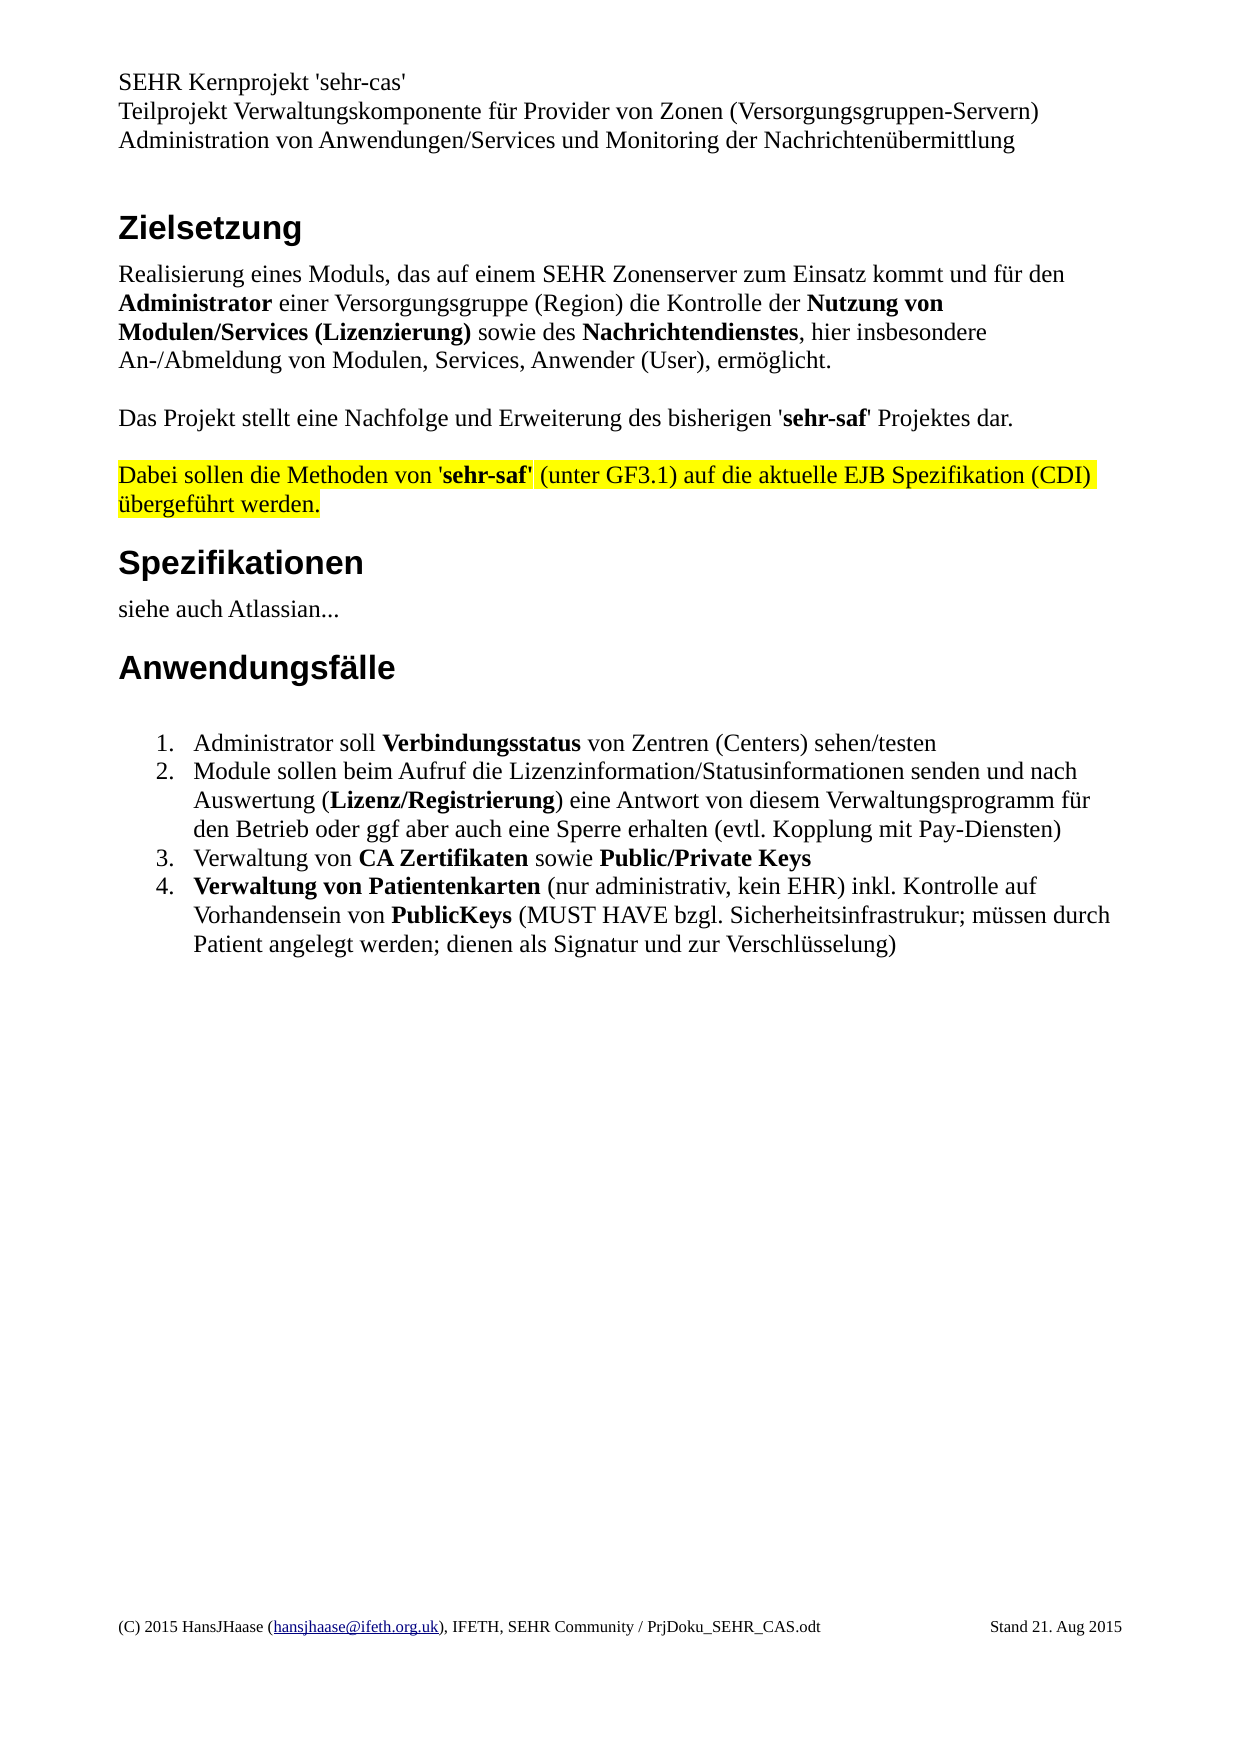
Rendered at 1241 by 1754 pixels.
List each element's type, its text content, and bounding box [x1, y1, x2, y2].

text siehe auch Atlassian... [118, 594, 1122, 623]
list Module sollen beim Aufruf die Lizenzinformation/Statusinformationen senden und nach Auswertung (Lizenz/Registrierung) eine Antwort von diesem Verwaltungsprogramm für den Betrieb oder ggf aber auch eine Sperre erhalten (evtl. Kopplung mit Pay-Diensten) [156, 756, 1122, 843]
subtitle Spezifikationen [118, 543, 1122, 581]
list Verwaltung von CA Zertifikaten sowie Public/Private Keys [156, 843, 1122, 871]
text Das Projekt stellt eine Nachfolge und Erweiterung des bisherigen 'sehr-saf' Projektes dar. [118, 403, 1122, 432]
text Dabei sollen die Methoden von 'sehr-saf' (unter GF3.1) auf die aktuelle EJB Spezifikation (CDI) übergeführt werden. [118, 460, 1122, 518]
list Administrator soll Verbindungsstatus von Zentren (Centers) sehen/testen [156, 728, 1122, 756]
text Realisierung eines Moduls, das auf einem SEHR Zonenserver zum Einsatz kommt und für den Administrator einer Versorgungsgruppe (Region) die Kontrolle der Nutzung von Modulen/Services (Lizenzierung) sowie des Nachrichtendienstes, hier insbesondere An-/Abmeldung von Modulen, Services, Anwender (User), ermöglicht. [118, 259, 1122, 374]
subtitle Anwendungsfälle [118, 648, 1122, 686]
list Verwaltung von Patientenkarten (nur administrativ, kein EHR) inkl. Kontrolle auf Vorhandensein von PublicKeys (MUST HAVE bzgl. Sicherheitsinfrastrukur; müssen durch Patient angelegt werden; dienen als Signatur und zur Verschlüsselung) [156, 871, 1122, 958]
subtitle Zielsetzung [118, 208, 1122, 247]
